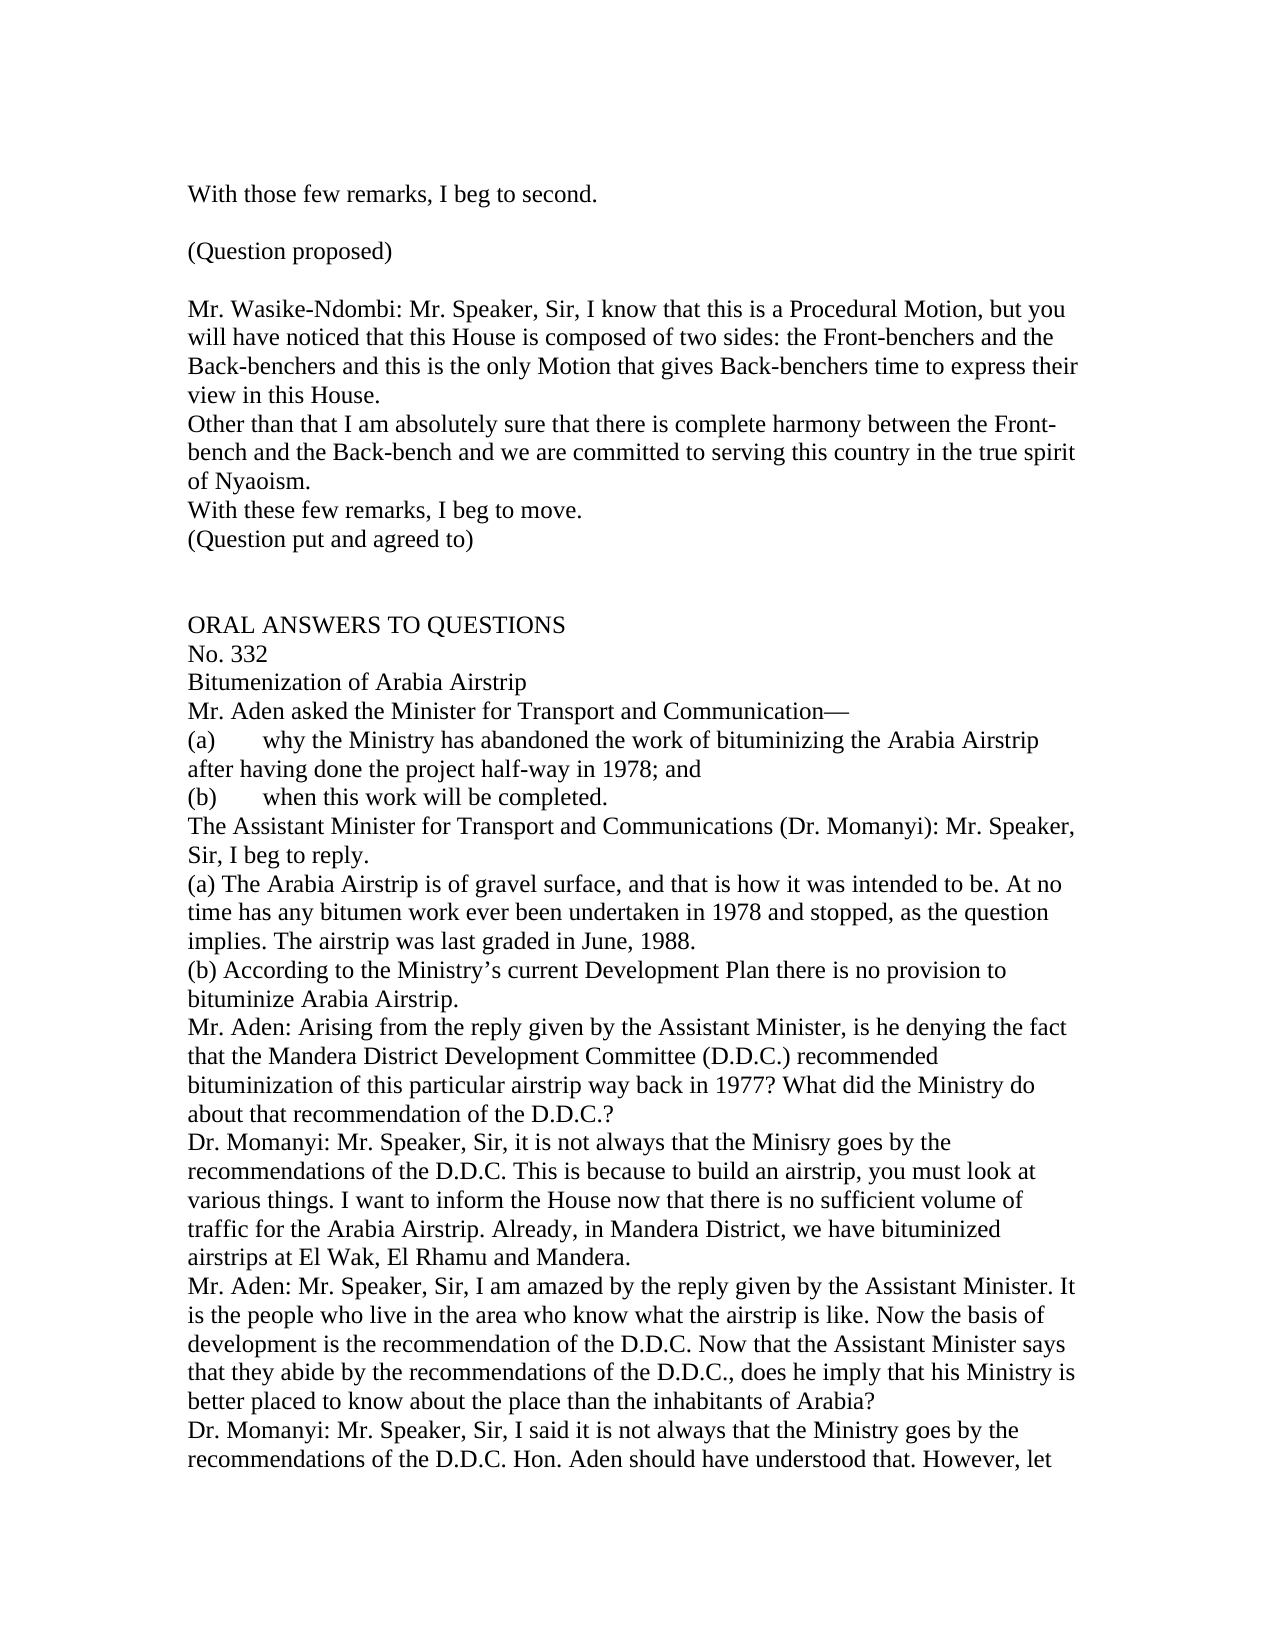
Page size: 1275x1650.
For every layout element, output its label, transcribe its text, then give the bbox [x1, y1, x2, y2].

text Bitumenization of Arabia Airstrip [187, 667, 1087, 696]
text Mr. Aden asked the Minister for Transport and Communication— [187, 696, 1087, 725]
text With these few remarks, I beg to move. [187, 495, 1087, 524]
text (a) The Arabia Airstrip is of gravel surface, and that is how it was intended to be. At no time has any bitumen work ever been undertaken in 1978 and stopped, as the question implies. The airstrip was last graded in June, 1988. [187, 869, 1087, 955]
text Mr. Wasike-Ndombi: Mr. Speaker, Sir, I know that this is a Procedural Motion, but you will have noticed that this House is composed of two sides: the Front-benchers and the Back-benchers and this is the only Motion that gives Back-benchers time to express their view in this House. [187, 294, 1087, 409]
text (b) when this work will be completed. [187, 782, 1087, 811]
text (Question proposed) [187, 236, 1087, 265]
text The Assistant Minister for Transport and Communications (Dr. Momanyi): Mr. Speaker, Sir, I beg to reply. [187, 811, 1087, 869]
text With those few remarks, I beg to second. [187, 179, 1087, 207]
text ORAL ANSWERS TO QUESTIONS [187, 610, 1087, 639]
text No. 332 [187, 639, 1087, 667]
text Dr. Momanyi: Mr. Speaker, Sir, it is not always that the Minisry goes by the recommendations of the D.D.C. This is because to build an airstrip, you must look at various things. I want to inform the House now that there is no sufficient volume of traffic for the Arabia Airstrip. Already, in Mandera District, we have bituminized airstrips at El Wak, El Rhamu and Mandera. [187, 1127, 1087, 1271]
text (b) According to the Ministry’s current Development Plan there is no provision to bituminize Arabia Airstrip. [187, 955, 1087, 1012]
text (a) why the Ministry has abandoned the work of bituminizing the Arabia Airstrip after having done the project half-way in 1978; and [187, 725, 1087, 782]
text (Question put and agreed to) [187, 524, 1087, 552]
text Mr. Aden: Arising from the reply given by the Assistant Minister, is he denying the fact that the Mandera District Development Committee (D.D.C.) recommended bituminization of this particular airstrip way back in 1977? What did the Ministry do about that recommendation of the D.D.C.? [187, 1012, 1087, 1127]
text Mr. Aden: Mr. Speaker, Sir, I am amazed by the reply given by the Assistant Minister. It is the people who live in the area who know what the airstrip is like. Now the basis of development is the recommendation of the D.D.C. Now that the Assistant Minister says that they abide by the recommendations of the D.D.C., does he imply that his Ministry is better placed to know about the place than the inhabitants of Arabia? [187, 1271, 1087, 1415]
text Other than that I am absolutely sure that there is complete harmony between the Front-bench and the Back-bench and we are committed to serving this country in the true spirit of Nyaoism. [187, 409, 1087, 495]
text Dr. Momanyi: Mr. Speaker, Sir, I said it is not always that the Ministry goes by the recommendations of the D.D.C. Hon. Aden should have understood that. However, let [187, 1415, 1087, 1472]
